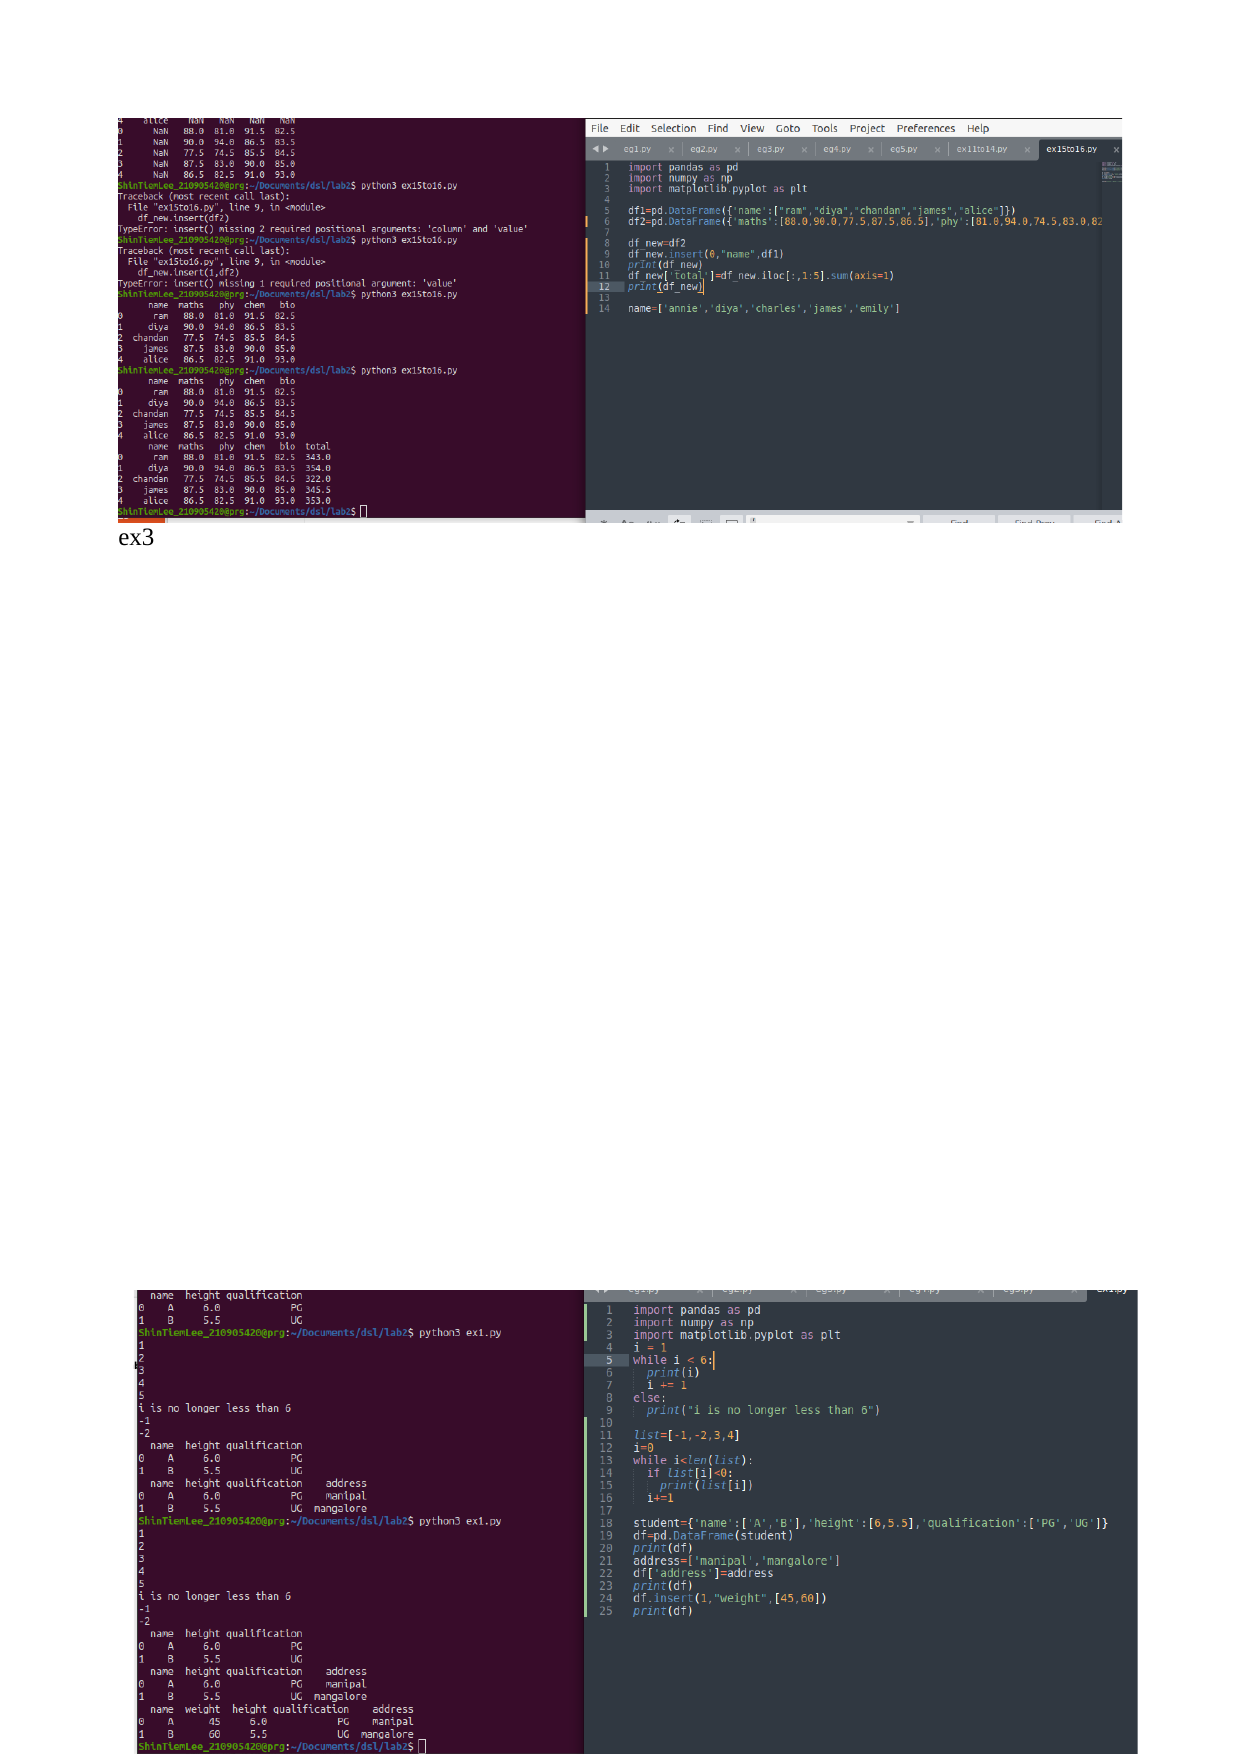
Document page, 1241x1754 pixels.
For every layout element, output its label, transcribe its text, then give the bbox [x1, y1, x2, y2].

picture [133, 1290, 1138, 1754]
picture [118, 118, 1123, 523]
text ex3 [118, 523, 1122, 551]
